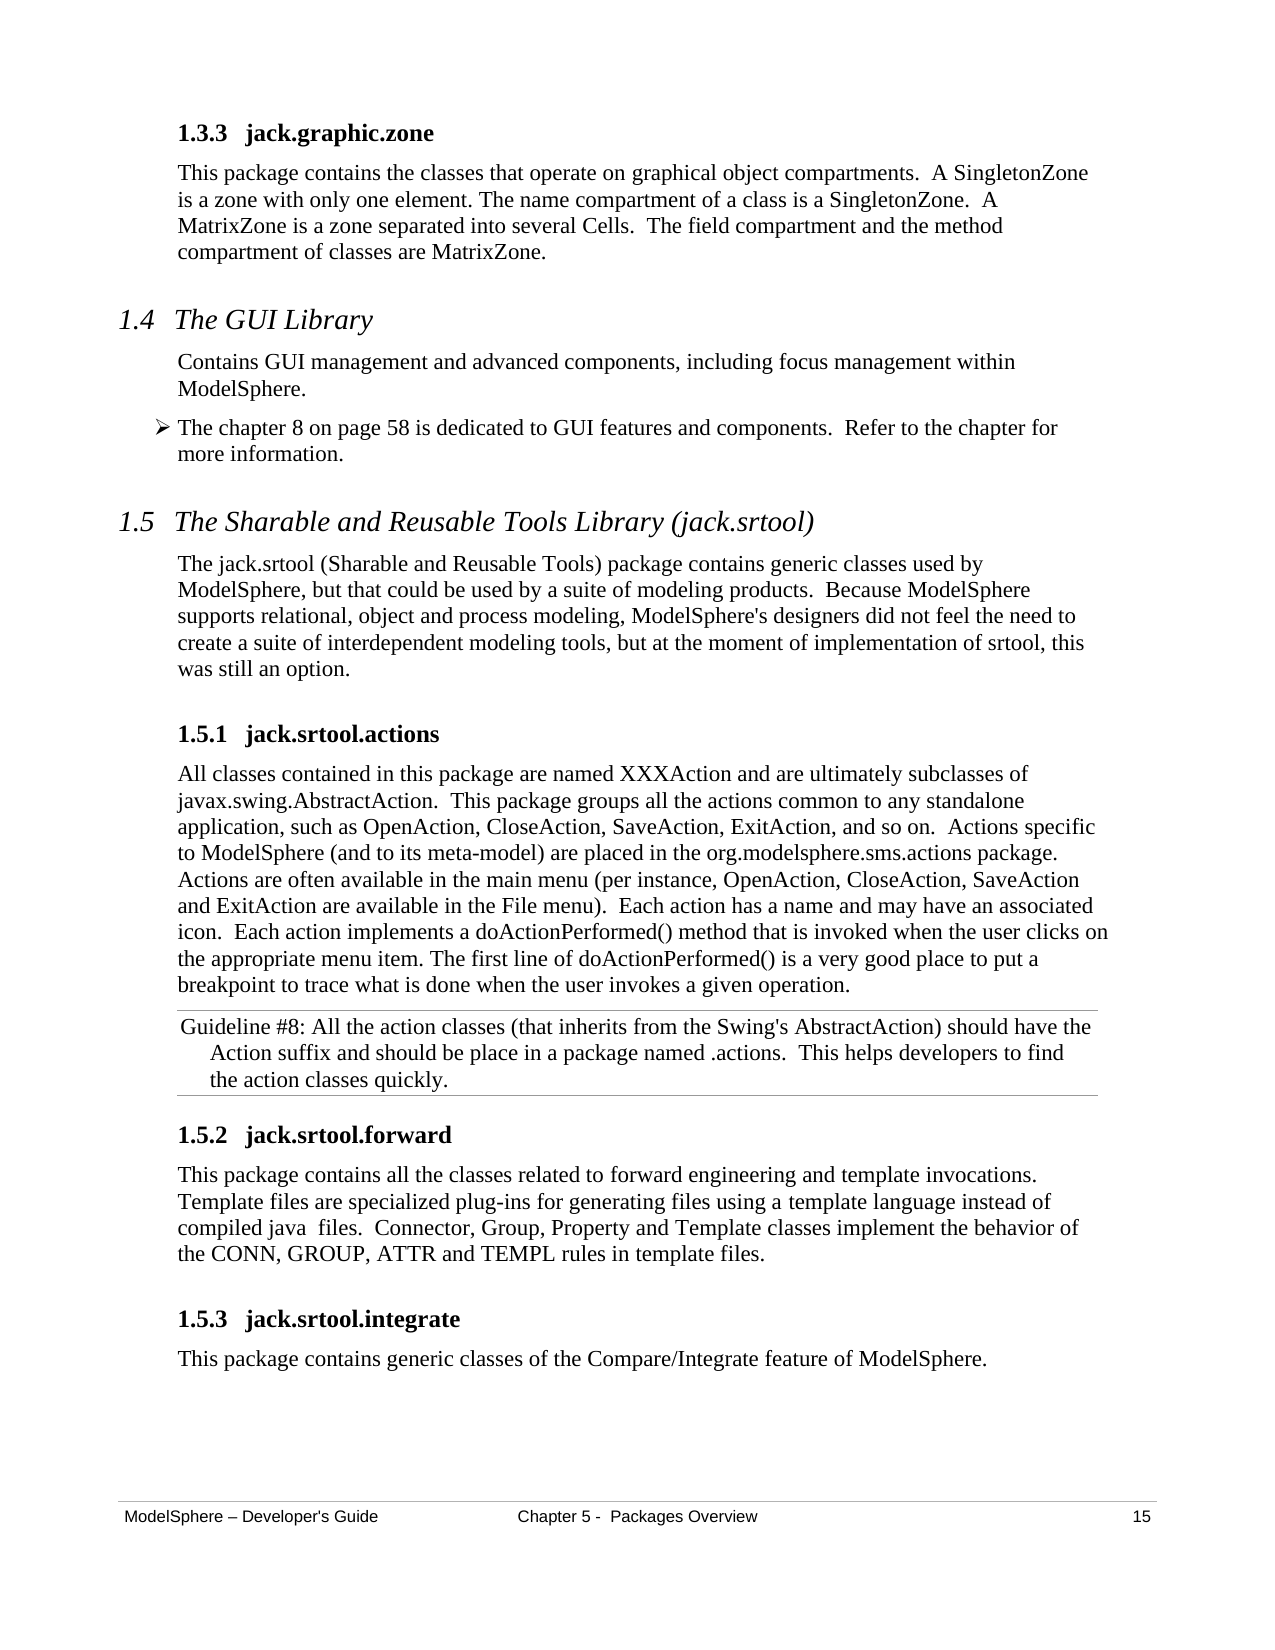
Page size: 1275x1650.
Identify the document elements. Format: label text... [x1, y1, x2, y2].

list The chapter 8 on page 58 is dedicated to GUI features and components. Refer to the chapter for more information. [153, 413, 1109, 466]
subtitle The GUI Library [118, 302, 1157, 336]
text This package contains the classes that operate on graphical object compartments. A SingletonZone is a zone with only one element. The name compartment of a class is a SingletonZone. A MatrixZone is a zone separated into several Cells. The field compartment and the method compartment of classes are MatrixZone. [177, 159, 1109, 265]
text All classes contained in this package are named XXXAction and are ultimately subclasses of javax.swing.AbstractAction. This package groups all the actions common to any standalone application, such as OpenAction, CloseAction, SaveAction, ExitAction, and so on. Actions specific to ModelSphere (and to its meta-model) are placed in the org.modelsphere.sms.actions package. Actions are often available in the main menu (per instance, OpenAction, CloseAction, SaveAction and ExitAction are available in the File menu). Each action has a name and may have an associated icon. Each action implements a doActionPerformed() method that is invoked when the user clicks on the appropriate menu item. The first line of doActionPerformed() is a very good place to put a breakpoint to trace what is done when the user invokes a given operation. [177, 760, 1109, 997]
text This package contains all the classes related to forward engineering and template invocations. Template files are specialized plug-ins for generating files using a template language instead of compiled java files. Connector, Group, Property and Template classes implement the behavior of the CONN, GROUP, ATTR and TEMPL rules in template files. [177, 1161, 1109, 1267]
subtitle jack.srtool.integrate [118, 1304, 1157, 1333]
subtitle The Sharable and Reusable Tools Library (jack.srtool) [118, 504, 1157, 537]
subtitle jack.srtool.forward [118, 1120, 1157, 1149]
text This package contains generic classes of the Compare/Integrate feature of ModelSphere. [177, 1346, 1109, 1372]
text The jack.srtool (Sharable and Reusable Tools) package contains generic classes used by ModelSphere, but that could be used by a suite of modeling products. Because ModelSphere supports relational, object and process modeling, ModelSphere's designers did not feel the need to create a suite of interdependent modeling tools, but at the moment of implementation of srtool, this was still an option. [177, 550, 1109, 682]
list All the action classes (that inherits from the Swing's AbstractAction) should have the Action suffix and should be place in a package named .actions. This helps developers to find the action classes quickly. [177, 1011, 1098, 1095]
text Contains GUI management and advanced components, including focus management within ModelSphere. [177, 348, 1109, 401]
subtitle jack.graphic.zone [118, 118, 1157, 147]
subtitle jack.srtool.actions [118, 719, 1157, 748]
